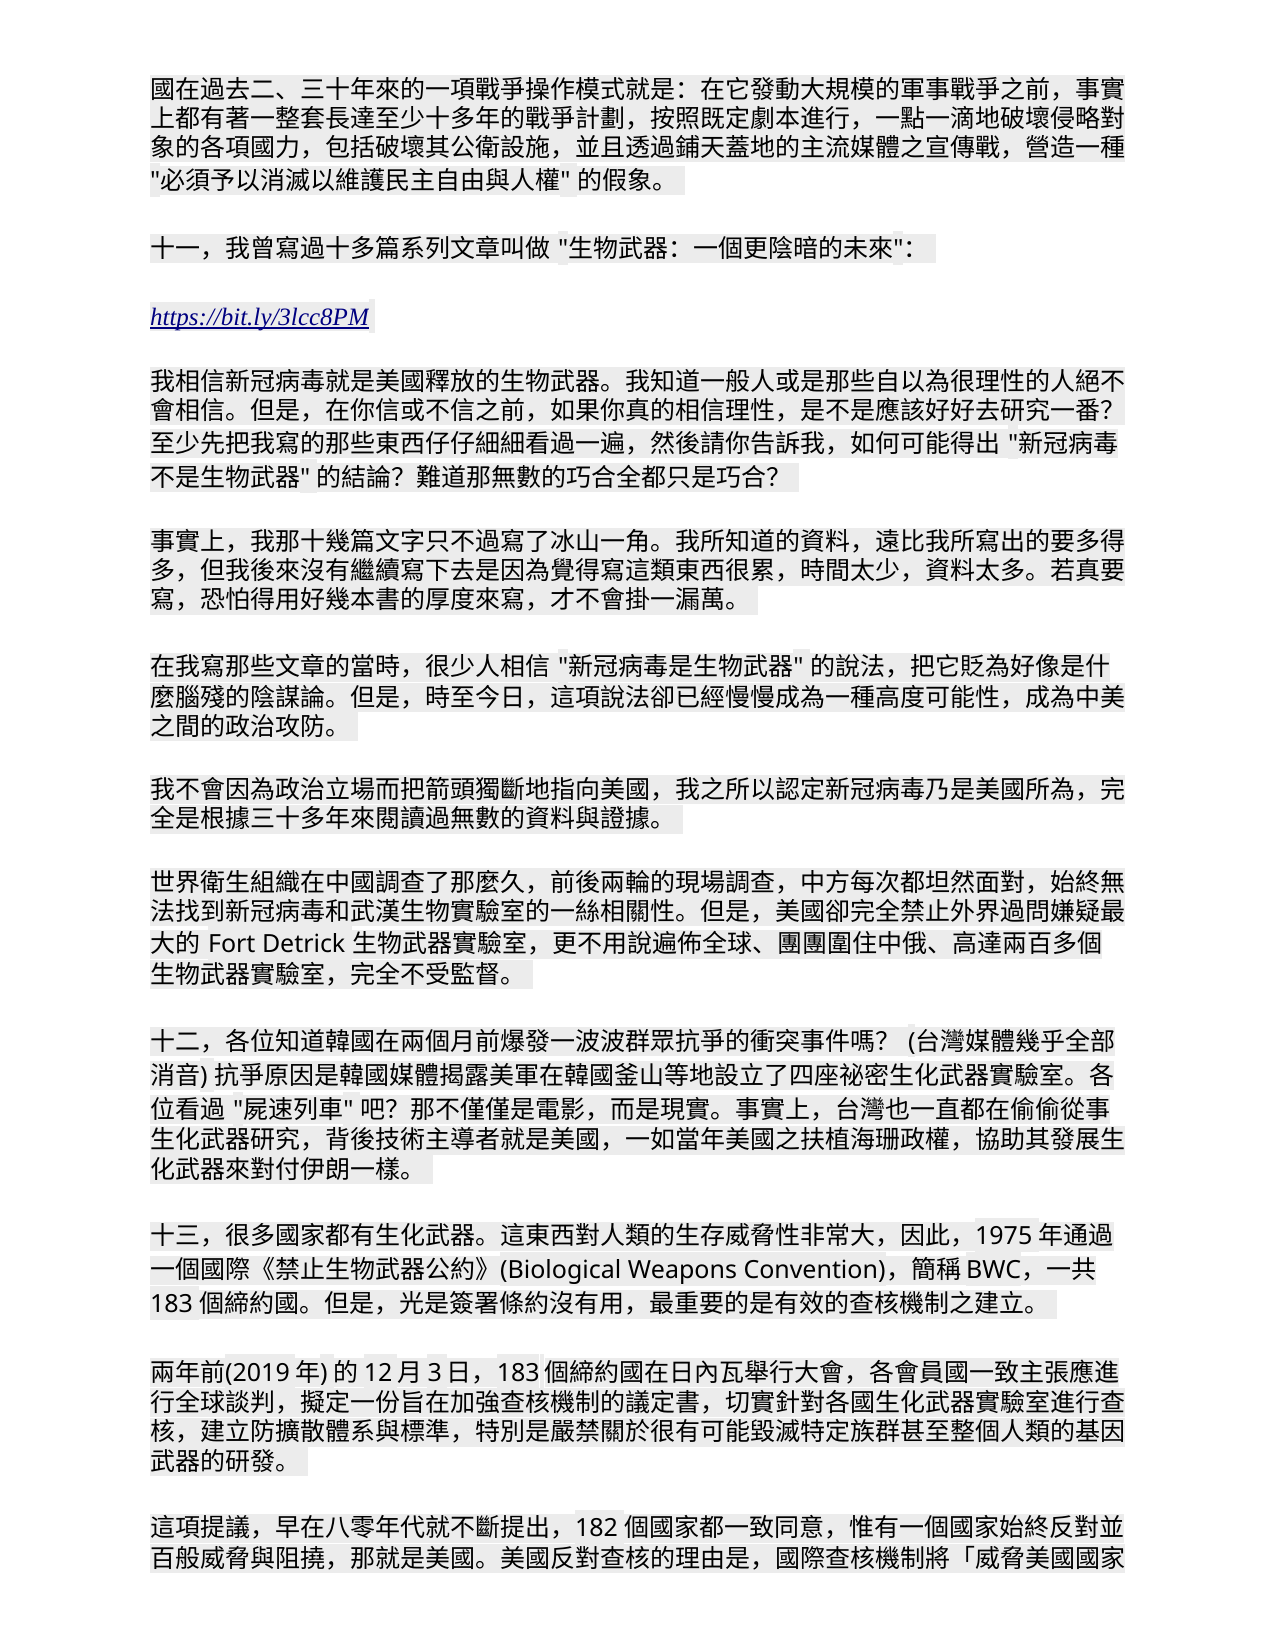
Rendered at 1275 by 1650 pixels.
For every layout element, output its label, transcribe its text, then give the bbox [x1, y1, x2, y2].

text 台灣人真要坐以待斃？(三十二)：關於施打疫苗與新冠病毒的肺腑之言 陳真 2021. 08. 01. 淮安的許多引述我都完全贊同。但我這篇東西，雖是肺腑之言，卻不期待說服台灣人該或不該打疫苗。為什麼呢？因為，我的結論是： 一，如果你想打疫苗，並且有得選擇，那麼，你惟一的選擇就是施打科興、國藥等滅活原理的疫苗。它們既安全又有效。 二，可是，當你困在人渣黨肆虐的島內，根本沒有多少選擇時，那麼，你該打或不該打疫苗，那就很難說了。因為，你只有兩種選擇，一是施打安全性頗有問題、遭許多國家禁用或停用的AZ，要不就是只能選擇施打莫德納或是將來可能會進到台灣的BNT。 我相信這類mRNA疫苗很可能會有重大的長期性健康風險；施打它，基本上就是充當人體實驗品；凡是說它們安全無虞者，純粹就是睜眼說瞎話，自欺欺人。對此，一些涉及高度專業的部份，我無法用第一人稱進行論斷，而只能根據一些真正相關領域的權威(例如Robert Malone、Luc Montagnier 和 Giulio Tarro)之證詞。請參見底下幾篇舊文。(很奇怪，剛剛發現短網址會一概回到首頁。請把網址以複製貼上的方式，才能看到內文。) 台灣人真要坐以待斃？(二十七)：萬一他們是對的呢？ http://palinfo.habago.org/Entry?Command=Information_PrintHome&;iFlowNo=1829 台灣人真要坐以待斃？(二十六)：疫苗與萊毒： http://palinfo.habago.org/Entry?Command=Information_PrintHome&;iFlowNo=1828 三，日本鬼子送給台灣人的AZ更是恐怖，有立即致死之高度風險，台灣目前已經打死五百多人，根本就是應該丟進垃圾桶的劣級品。 四，至於炒股家族和人渣黨所合謀的黑心政治疫苗 "高端"，那就留給人渣黨的支持者去打吧。在它連二期都沒解盲卻通過 (按照劇本演出的) 所謂 "審查" 之前，居然已經開始生產，而且不良率居然高達八成二，真的是它媽的有夠黑心無恥到極點。 五，我並不相信關於透過疫苗來削減世界人口的說法。但是，如果有人說西方社會之疫苗工業純粹是一種 "科學"，那就是在胡說八道。它確實有著某種科學外衣，但這套科學外衣乃是為政治、為私人資本所服務。也就是說，先有了私利，先有了分贓政治，然後才有所謂科學；其所謂科學，基本上不可能違反私人資本與政治圖謀的龐大利益。 這就跟臨床與藥物的本質一樣，當某個藥品或產品或作法具有龐大利益時，它就會被控制著主流資訊的權勢者宣傳為 "必要" 作法或必需品，宣傳為一種主流治療或必要應對程序。 這並非說那些藥物或治療與處置方式全是假的，而是說，這些東西的所謂科學性質往往有著某種非關科學的利益前提。透過主流媒體的掌控，它就會取得所謂合法地位，披上一層理性與科學外衣。但是事實上，這層所謂 "科學理性" 之內涵往往有著各種刻意被忽略的疑點與風險；為了謀取最大利益，這類質疑就會遭到消音或抹黑與攻擊，或是司法制裁。 當私人資本全盤掌控所謂國家機器與主流媒體時，必然會走向這樣一種 "科學為資本服務" 的死胡同，西方國家之生技或疫苗產業，往往就是這麼一回事。 再說一遍，我並不是說這些東西全是假科學。它們依舊是科學，但是，這樣一種科學卻服膺於政治與私人資本，藉以虛構一種儼然無可質疑的科學假象，甚至成為所謂理性的惟一內涵；凡有質疑者或另類作法，就會遭到消音與攻擊、抹黑與懲罰。 六，基本上，我不確定青少年與幼童是否真的需要施打疫苗。 七，理想上，若要施打疫苗，就應該選擇科興或國藥等傳統滅活疫苗。特別是兒童與青少年，若要施打疫苗，也只有科興與國藥是惟一相對比較安全的。但在島內現實上，除非大陸趕緊統一台灣，否則你根本打不到這類疫苗。這時候，你只好在染病風險與施打疫苗的風險兩者之中，自行判斷該不該施打那些很可能有長期重大健康風險的疫苗，例如AZ、BNT與莫德納。 八，因為我是醫生，屬第一線人員，被迫打了莫德納，其實非常後悔。但我若拒絕施打，我所屬的醫院將會遭到高雄市衛生局幾百萬元的罰款，而我個人也會因此遭到幾萬元的連續性處罰。 我常想著自己被迫施打莫德納疫苗一事，感覺很挫折，因為我從沒想過自己對自己的身體居然有朝一日喪失了自主權，被迫去做一些很可能傷害自己健康、而且很可能會在將來出現重大問題的錯誤醫療。之所以 "被迫" 的原因，除了我是第一線臨床醫生之外，另一個原因是，我若不去施打這類很可能有重大危害的疫苗，將來若要出國，恐怕根本難以成行。 九，我常想著戰爭的事。如果你對於國際上的事跟我了解得一樣多，你必然也會跟我一樣，經常想著戰爭何時來臨以及如何因應。我的挫折感就來自於我從沒料到戰爭不但已經來了，而且我竟然已成為它的犧牲品，付出健康風險的重大代價。 十，從許多例子，例如美國侵略阿富汗、利比亞、伊拉克與敘利亞等等等，你可以發現美國在過去二、三十年來的一項戰爭操作模式就是：在它發動大規模的軍事戰爭之前，事實上都有著一整套長達至少十多年的戰爭計劃，按照既定劇本進行，一點一滴地破壞侵略對象的各項國力，包括破壞其公衛設施，並且透過鋪天蓋地的主流媒體之宣傳戰，營造一種 "必須予以消滅以維護民主自由與人權" 的假象。 十一，我曾寫過十多篇系列文章叫做 "生物武器：一個更陰暗的未來"： https://bit.ly/3lcc8PM 我相信新冠病毒就是美國釋放的生物武器。我知道一般人或是那些自以為很理性的人絕不會相信。但是，在你信或不信之前，如果你真的相信理性，是不是應該好好去研究一番？至少先把我寫的那些東西仔仔細細看過一遍，然後請你告訴我，如何可能得出 "新冠病毒不是生物武器" 的結論？難道那無數的巧合全都只是巧合？ 事實上，我那十幾篇文字只不過寫了冰山一角。我所知道的資料，遠比我所寫出的要多得多，但我後來沒有繼續寫下去是因為覺得寫這類東西很累，時間太少，資料太多。若真要寫，恐怕得用好幾本書的厚度來寫，才不會掛一漏萬。 在我寫那些文章的當時，很少人相信 "新冠病毒是生物武器" 的說法，把它貶為好像是什麼腦殘的陰謀論。但是，時至今日，這項說法卻已經慢慢成為一種高度可能性，成為中美之間的政治攻防。 我不會因為政治立場而把箭頭獨斷地指向美國，我之所以認定新冠病毒乃是美國所為，完全是根據三十多年來閱讀過無數的資料與證據。 世界衛生組織在中國調查了那麼久，前後兩輪的現場調查，中方每次都坦然面對，始終無法找到新冠病毒和武漢生物實驗室的一絲相關性。但是，美國卻完全禁止外界過問嫌疑最大的 Fort Detrick 生物武器實驗室，更不用說遍佈全球、團團圍住中俄、高達兩百多個生物武器實驗室，完全不受監督。 十二，各位知道韓國在兩個月前爆發一波波群眾抗爭的衝突事件嗎？ (台灣媒體幾乎全部消音) 抗爭原因是韓國媒體揭露美軍在韓國釜山等地設立了四座祕密生化武器實驗室。各位看過 "屍速列車" 吧？那不僅僅是電影，而是現實。事實上，台灣也一直都在偷偷從事生化武器研究，背後技術主導者就是美國，一如當年美國之扶植海珊政權，協助其發展生化武器來對付伊朗一樣。 十三，很多國家都有生化武器。這東西對人類的生存威脅性非常大，因此，1975 年通過一個國際《禁止生物武器公約》(Biological Weapons Convention)，簡稱BWC，一共183 個締約國。但是，光是簽署條約沒有用，最重要的是有效的查核機制之建立。 兩年前(2019年) 的12月3日，183個締約國在日內瓦舉行大會，各會員國一致主張應進行全球談判，擬定一份旨在加強查核機制的議定書，切實針對各國生化武器實驗室進行查核，建立防擴散體系與標準，特別是嚴禁關於很有可能毀滅特定族群甚至整個人類的基因武器的研發。 這項提議，早在八零年代就不斷提出，182 個國家都一致同意，惟有一個國家始終反對並百般威脅與阻撓，那就是美國。美國反對查核的理由是，國際查核機制將「威脅美國國家利益和商業機密」。面對各國對於美國Fort Detrick 生物武器實驗室的質疑聲浪，這幾天，美方再度表明絕不可能接受調查。 結論是： 1，我不敢勸別人該或不該施打疫苗。我能說的是，關於施打疫苗的各項主流說法明顯偏頗，十分可議，真相被刻意掩飾與阻撓。 2，人渣黨長年以來瘋狂貪污，為所欲為，無所忌憚，毫無底限可言。但是，該黨極其詭異的瘋狂阻擋疫苗行徑，以及毫無遮掩地護航黑心高端疫苗，絕非只是出於貪瀆動機 (畢竟人渣黨撈錢的管道多得是)，而顯然是由美國所主導的一項政治圖謀。目的為何，不得而知。 3，新冠病毒極有可能不是天災，而是人禍，是戰爭的一部份。 4，生化武器戰爭並非科幻電影，而是迫在眉睫的人類生存風險，美國正在這條末日道路上瘋狂加速進行。 5，台灣、韓國與日本等等，全是美國這項對華生化戰爭計劃的一環。台灣人若仍執意認賊作父，多行不義，終將萬劫不復。 [150, 75, 1125, 1573]
